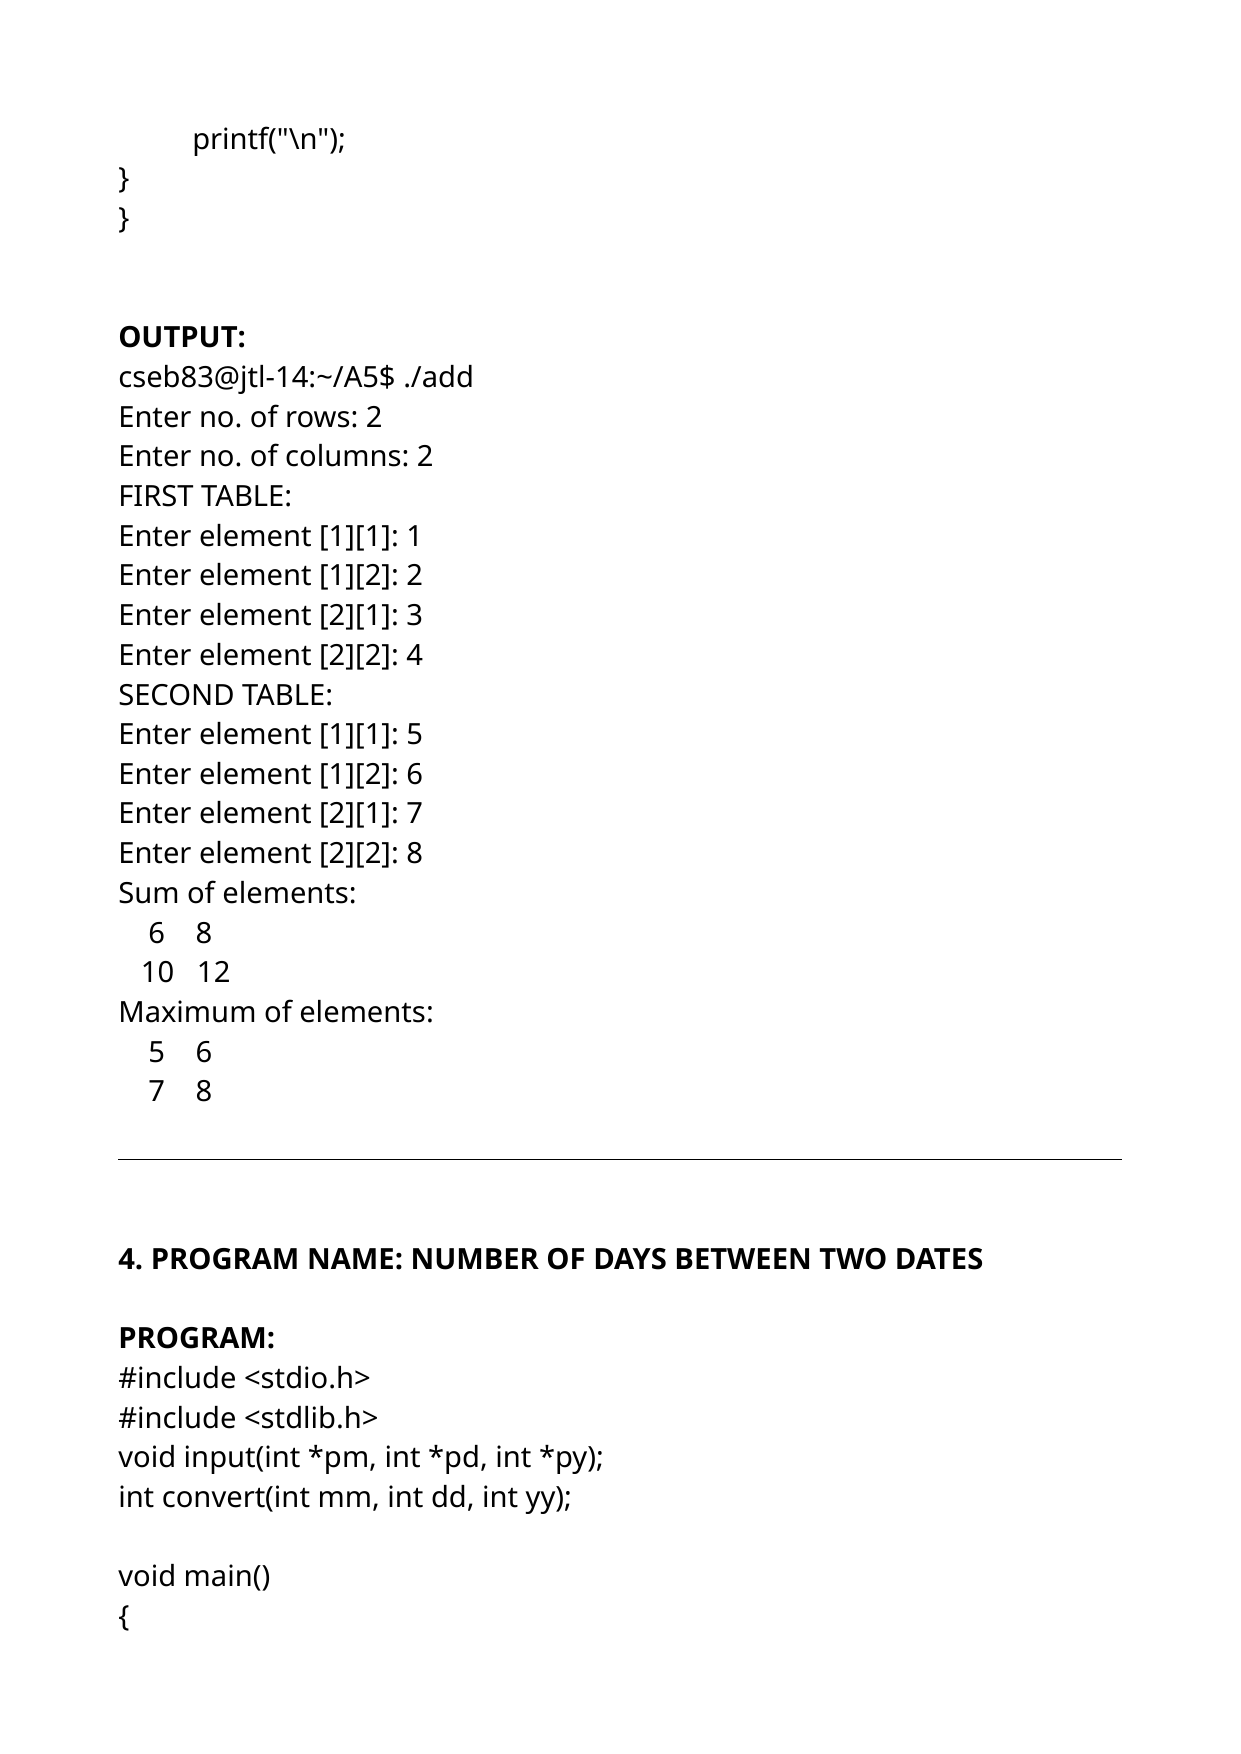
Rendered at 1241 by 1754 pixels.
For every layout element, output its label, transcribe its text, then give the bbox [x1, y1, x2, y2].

text Enter element [1][2]: 2 [118, 555, 1122, 594]
text Enter element [2][1]: 7 [118, 793, 1122, 832]
text { [118, 1595, 1122, 1635]
text printf("\n"); [118, 118, 1122, 158]
text Enter element [2][1]: 3 [118, 594, 1122, 634]
text Maximum of elements: [118, 991, 1122, 1031]
text Enter no. of rows: 2 [118, 396, 1122, 436]
text Enter no. of columns: 2 [118, 436, 1122, 475]
text Enter element [1][1]: 5 [118, 713, 1122, 753]
text 10 12 [118, 952, 1122, 991]
text Enter element [2][2]: 4 [118, 634, 1122, 674]
text 6 8 [118, 912, 1122, 952]
text Enter element [1][1]: 1 [118, 515, 1122, 555]
text 7 8 [118, 1071, 1122, 1110]
text 5 6 [118, 1031, 1122, 1071]
text Enter element [2][2]: 8 [118, 832, 1122, 872]
text } [118, 197, 1122, 237]
text OUTPUT: [118, 317, 1122, 356]
text #include <stdio.h> [118, 1357, 1122, 1397]
text void main() [118, 1556, 1122, 1595]
text FIRST TABLE: [118, 475, 1122, 515]
text PROGRAM: [118, 1318, 1122, 1357]
text SECOND TABLE: [118, 674, 1122, 713]
text } [118, 158, 1122, 197]
text void input(int *pm, int *pd, int *py); [118, 1437, 1122, 1476]
text #include <stdlib.h> [118, 1397, 1122, 1437]
text Sum of elements: [118, 872, 1122, 912]
text int convert(int mm, int dd, int yy); [118, 1476, 1122, 1516]
text cseb83@jtl-14:~/A5$ ./add [118, 356, 1122, 396]
text Enter element [1][2]: 6 [118, 753, 1122, 793]
text 4. PROGRAM NAME: NUMBER OF DAYS BETWEEN TWO DATES [118, 1238, 1122, 1278]
